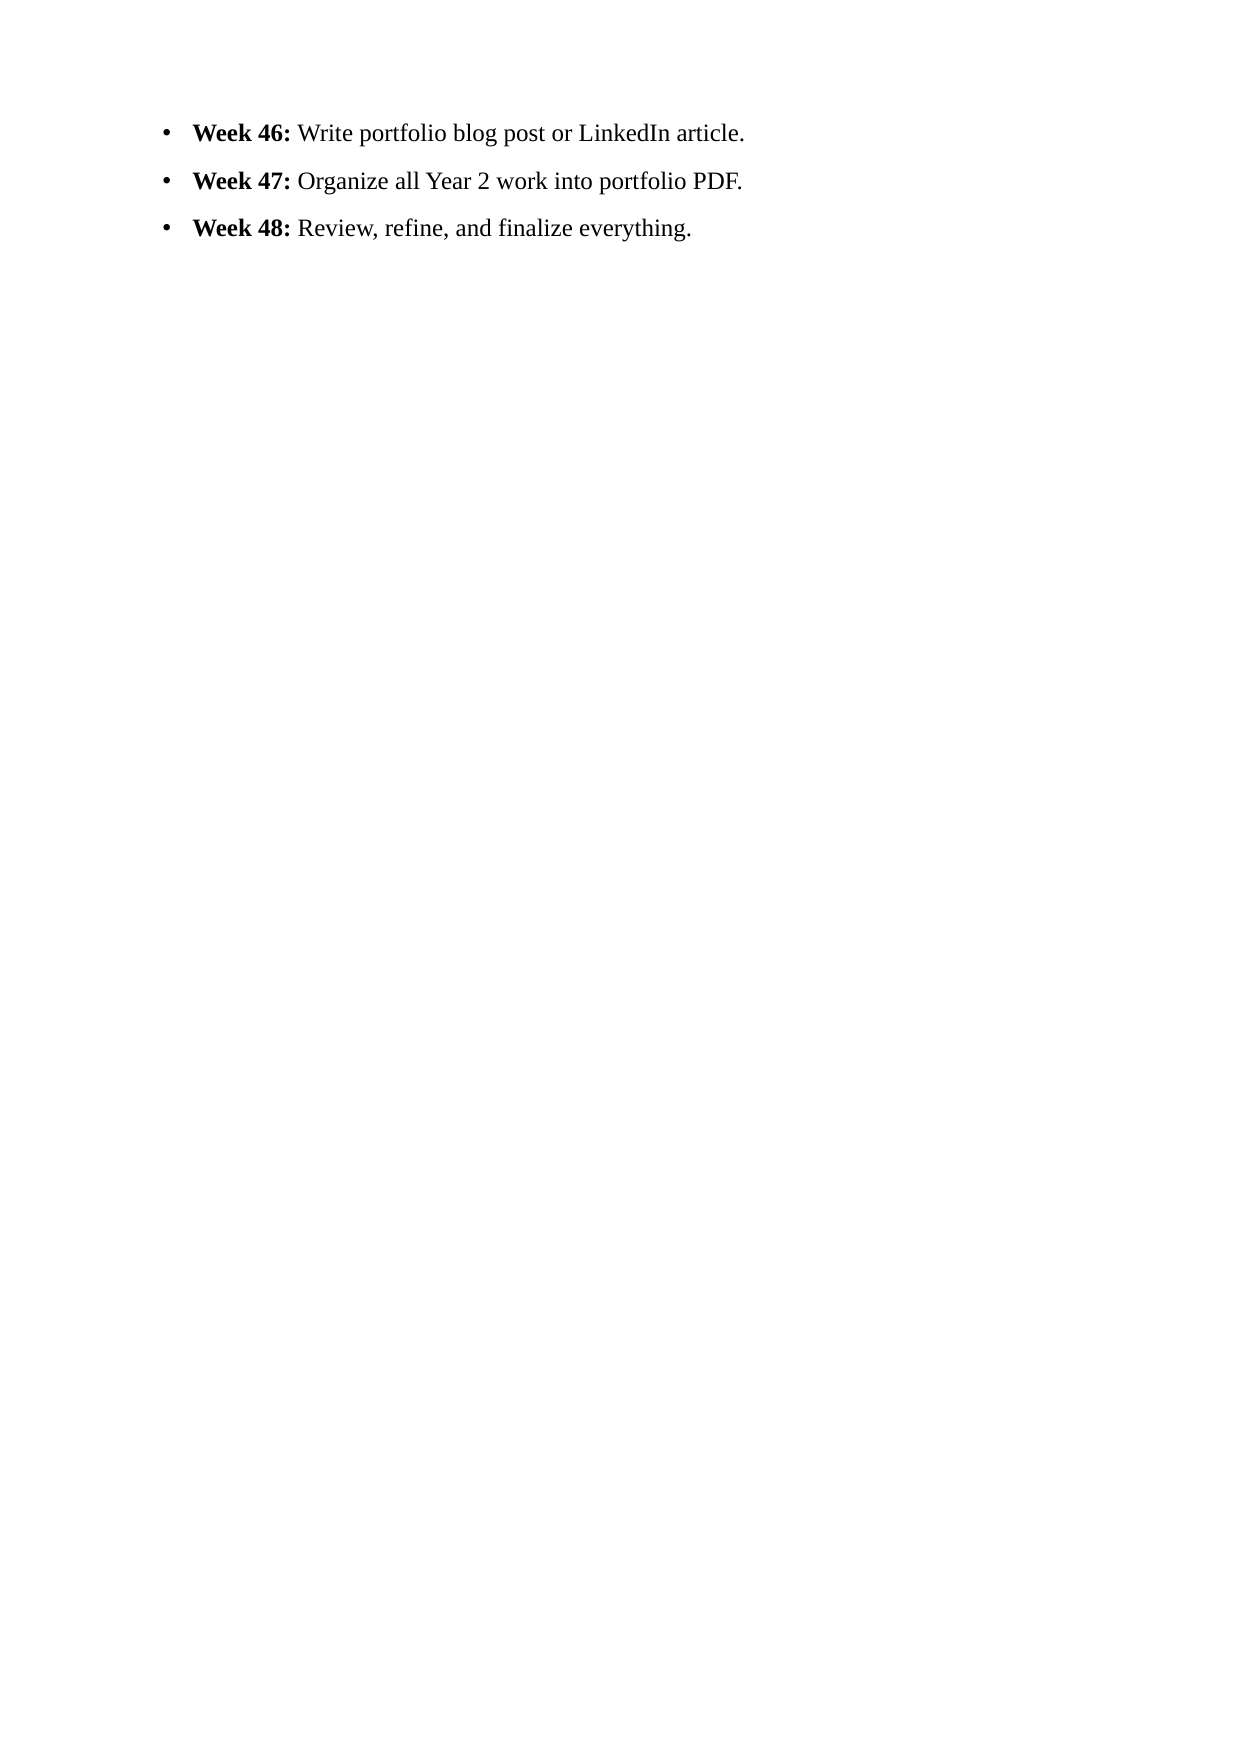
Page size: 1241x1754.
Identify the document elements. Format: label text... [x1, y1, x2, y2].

list Week 48: Review, refine, and finalize everything. [162, 213, 1122, 242]
list Week 46: Write portfolio blog post or LinkedIn article. [162, 118, 1122, 147]
list Week 47: Organize all Year 2 work into portfolio PDF. [162, 166, 1122, 194]
